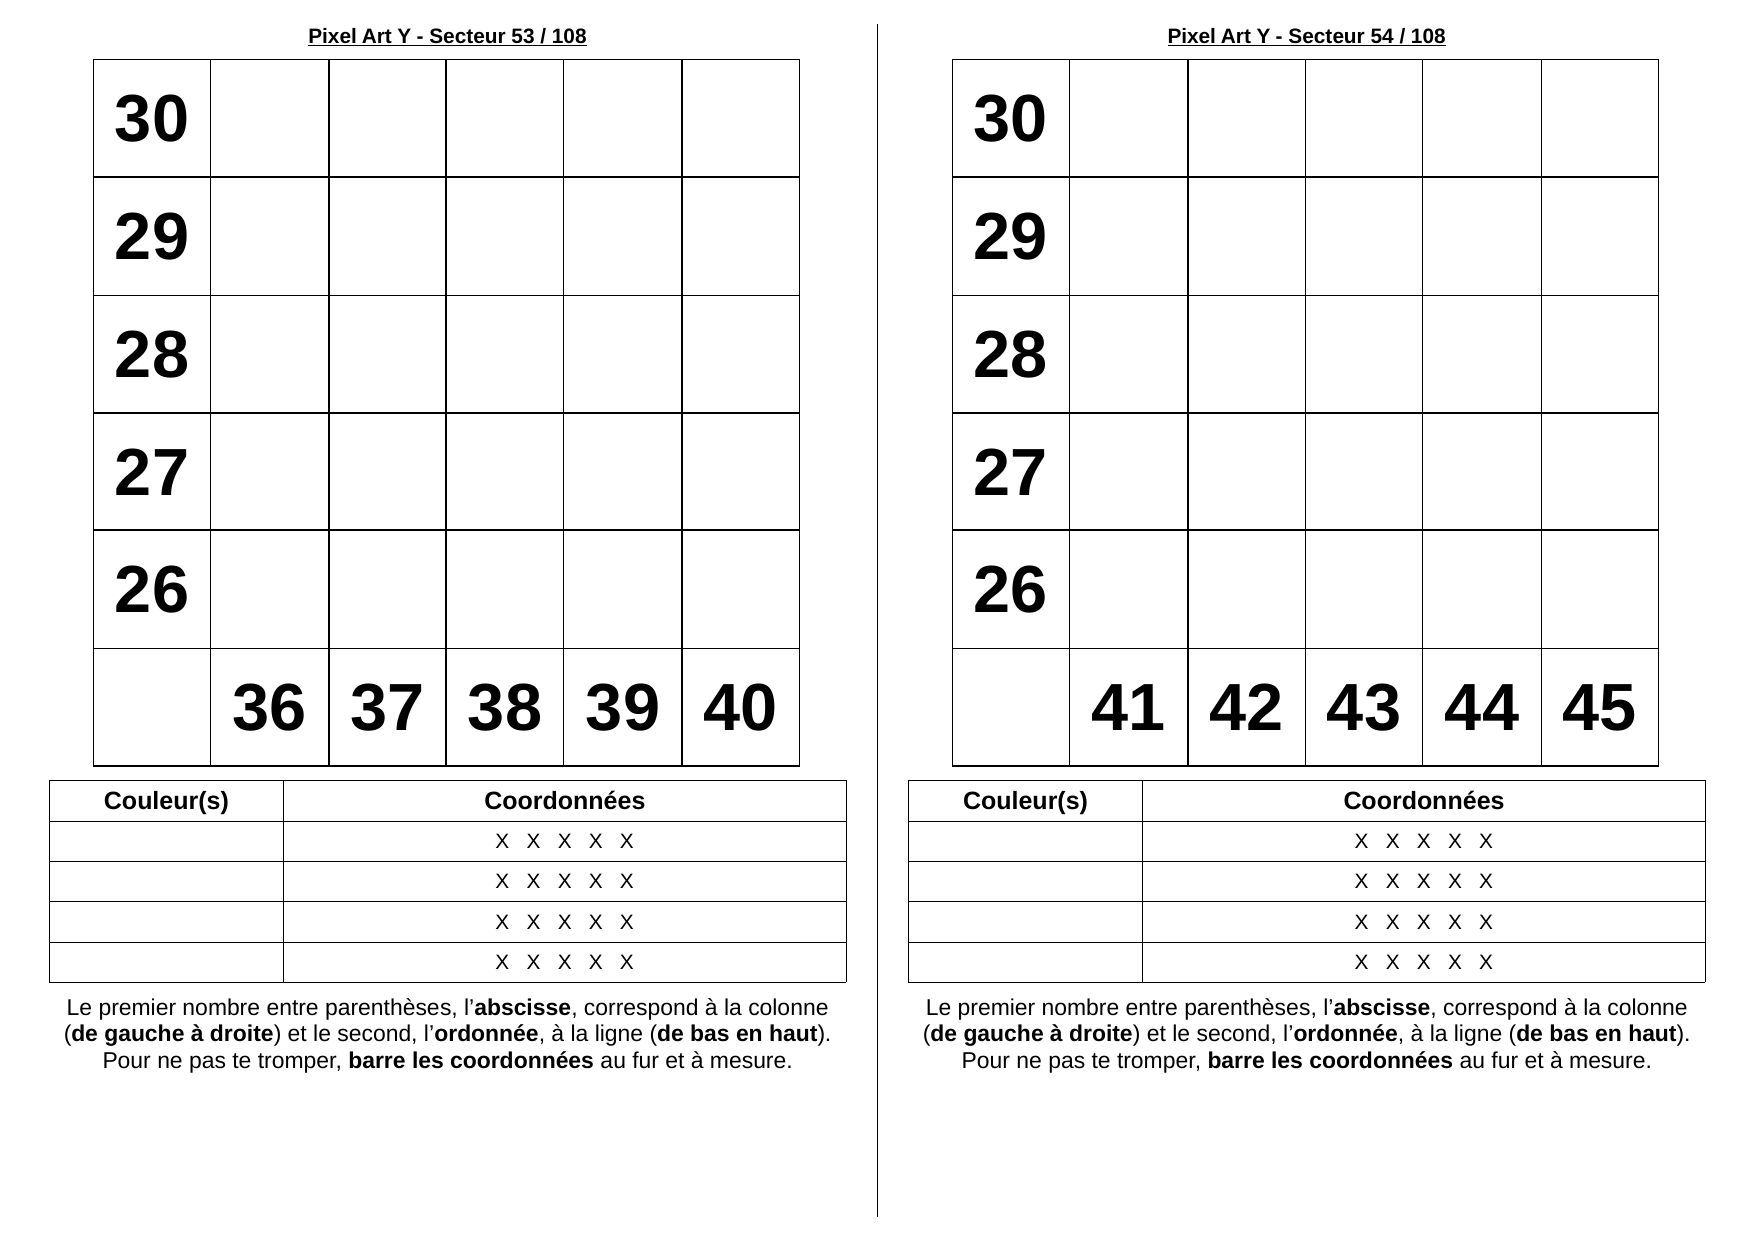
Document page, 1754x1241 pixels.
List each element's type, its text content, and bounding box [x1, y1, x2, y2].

text Pour ne pas te tromper, barre les coordonnées au fur et à mesure. [883, 1047, 1730, 1073]
text Pour ne pas te tromper, barre les coordonnées au fur et à mesure. [24, 1047, 871, 1073]
table_cell [50, 943, 283, 982]
table_header Couleur(s) [909, 781, 1142, 821]
text Pixel Art Y - Secteur 53 / 108 [24, 24, 871, 48]
text Le premier nombre entre parenthèses, l’abscisse, correspond à la colonne [24, 994, 871, 1020]
table_header Coordonnées [1143, 781, 1705, 821]
table_cell [909, 822, 1142, 861]
table_header Coordonnées [284, 781, 846, 821]
text (de gauche à droite) et le second, l’ordonnée, à la ligne (de bas en haut). [883, 1020, 1730, 1047]
table_cell X X X X X [1143, 862, 1705, 901]
table_cell X X X X X [284, 822, 846, 861]
table_cell [909, 943, 1142, 982]
text Le premier nombre entre parenthèses, l’abscisse, correspond à la colonne [883, 994, 1730, 1020]
table_cell [909, 862, 1142, 901]
table_cell X X X X X [284, 862, 846, 901]
table_cell X X X X X [284, 943, 846, 982]
table_cell [50, 822, 283, 861]
table_cell [50, 862, 283, 901]
text (de gauche à droite) et le second, l’ordonnée, à la ligne (de bas en haut). [24, 1020, 871, 1047]
table_cell X X X X X [1143, 902, 1705, 942]
table_header Couleur(s) [50, 781, 283, 821]
text Pixel Art Y - Secteur 54 / 108 [883, 24, 1730, 48]
table_cell [909, 902, 1142, 942]
table_cell X X X X X [1143, 822, 1705, 861]
table_cell X X X X X [1143, 943, 1705, 982]
table_cell X X X X X [284, 902, 846, 942]
table_cell [50, 902, 283, 942]
